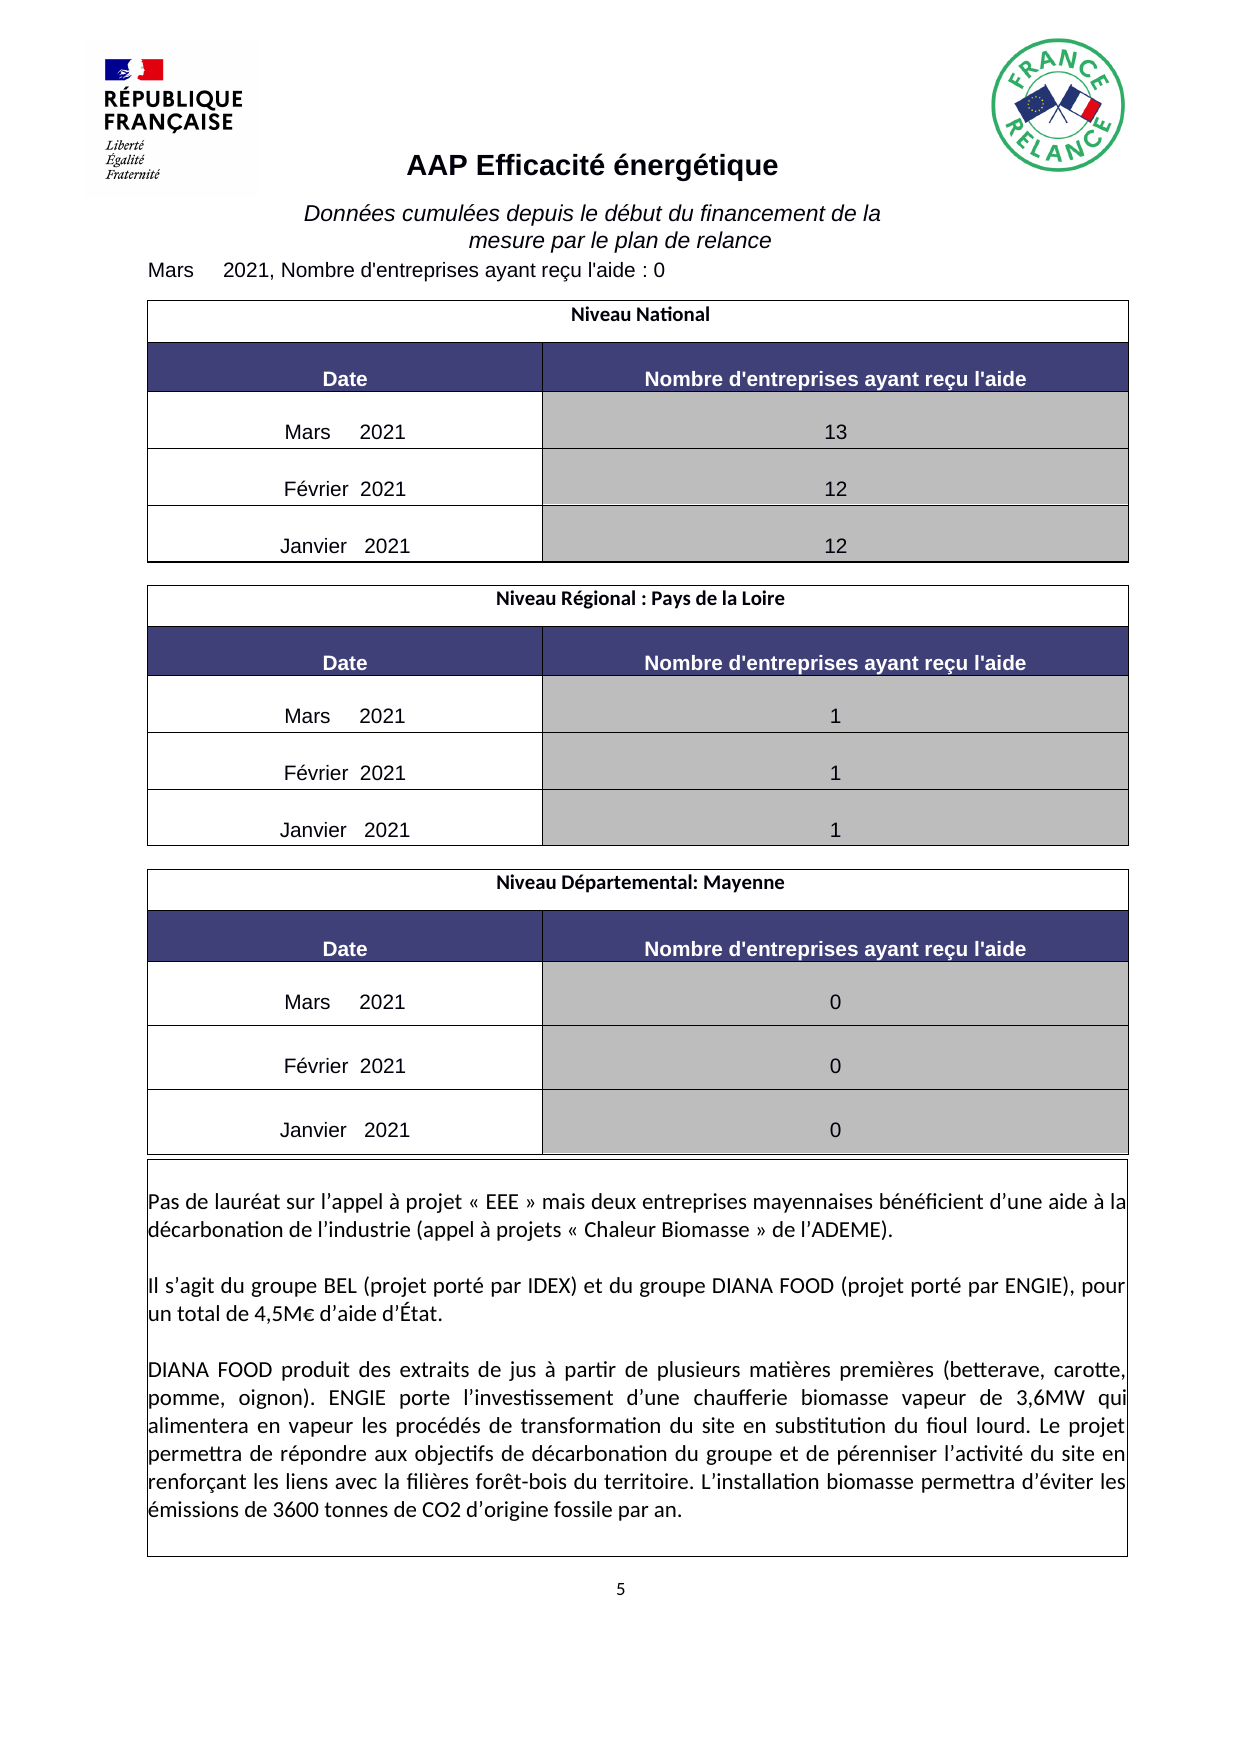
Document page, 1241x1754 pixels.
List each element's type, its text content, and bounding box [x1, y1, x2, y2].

table_cell Février 2021 [148, 449, 542, 504]
table_cell Nombre d'entreprises ayant reçu l'aide [543, 627, 1128, 675]
table_cell 12 [543, 449, 1128, 504]
table_cell Mars 2021 [148, 676, 542, 732]
text Mars 2021, Nombre d'entreprises ayant reçu l'aide : 0 [148, 258, 1093, 282]
table_cell Nombre d'entreprises ayant reçu l'aide [543, 343, 1128, 391]
picture [84, 39, 263, 200]
table_cell Date [148, 343, 542, 391]
text 5 [0, 1577, 1238, 1600]
text Données cumulées depuis le début du financement de la mesure par le plan de relance [148, 200, 1093, 253]
table_cell Février 2021 [148, 733, 542, 789]
table_header Niveau Départemental: Mayenne [148, 870, 1128, 910]
text DIANA FOOD produit des extraits de jus à partir de plusieurs matières premières (betterave, carotte, pomme, oignon). ENGIE porte l’investissement d’une chaufferie biomasse vapeur de 3,6MW qui alimentera en vapeur les procédés de transformation du site en substitution du fioul lourd. Le projet permettra de répondre aux objectifs de décarbonation du groupe et de pérenniser l’activité du site en renforçant les liens avec la filières forêt-bois du territoire. L’installation biomasse permettra d’éviter les émissions de 3600 tonnes de CO2 d’origine fossile par an. [148, 1355, 1127, 1523]
table_cell Date [148, 627, 542, 675]
table_cell 1 [543, 790, 1128, 845]
table_cell 13 [543, 392, 1128, 448]
text Pas de lauréat sur l’appel à projet « EEE » mais deux entreprises mayennaises bénéficient d’une aide à la décarbonation de l’industrie (appel à projets « Chaleur Biomasse » de l’ADEME). [148, 1187, 1127, 1243]
table_cell 1 [543, 733, 1128, 789]
table_header Niveau National [148, 301, 1128, 342]
table_cell 12 [543, 506, 1128, 561]
table_cell Nombre d'entreprises ayant reçu l'aide [543, 911, 1128, 961]
table_cell Janvier 2021 [148, 506, 542, 561]
text AAP Efficacité énergétique [263, 148, 926, 181]
text Il s’agit du groupe BEL (projet porté par IDEX) et du groupe DIANA FOOD (projet porté par ENGIE), pour un total de 4,5M€ d’aide d’État. [148, 1271, 1127, 1327]
table_cell Février 2021 [148, 1026, 542, 1089]
table_cell 0 [543, 1026, 1128, 1089]
table_cell Date [148, 911, 542, 961]
table_cell 0 [543, 1090, 1128, 1153]
table_cell 1 [543, 676, 1128, 732]
table_header Niveau Régional : Pays de la Loire [148, 586, 1128, 626]
table_cell Mars 2021 [148, 962, 542, 1025]
table_cell Mars 2021 [148, 392, 542, 448]
table_cell Janvier 2021 [148, 790, 542, 845]
picture [926, 17, 1189, 185]
table_cell 0 [543, 962, 1128, 1025]
table_cell Janvier 2021 [148, 1090, 542, 1153]
